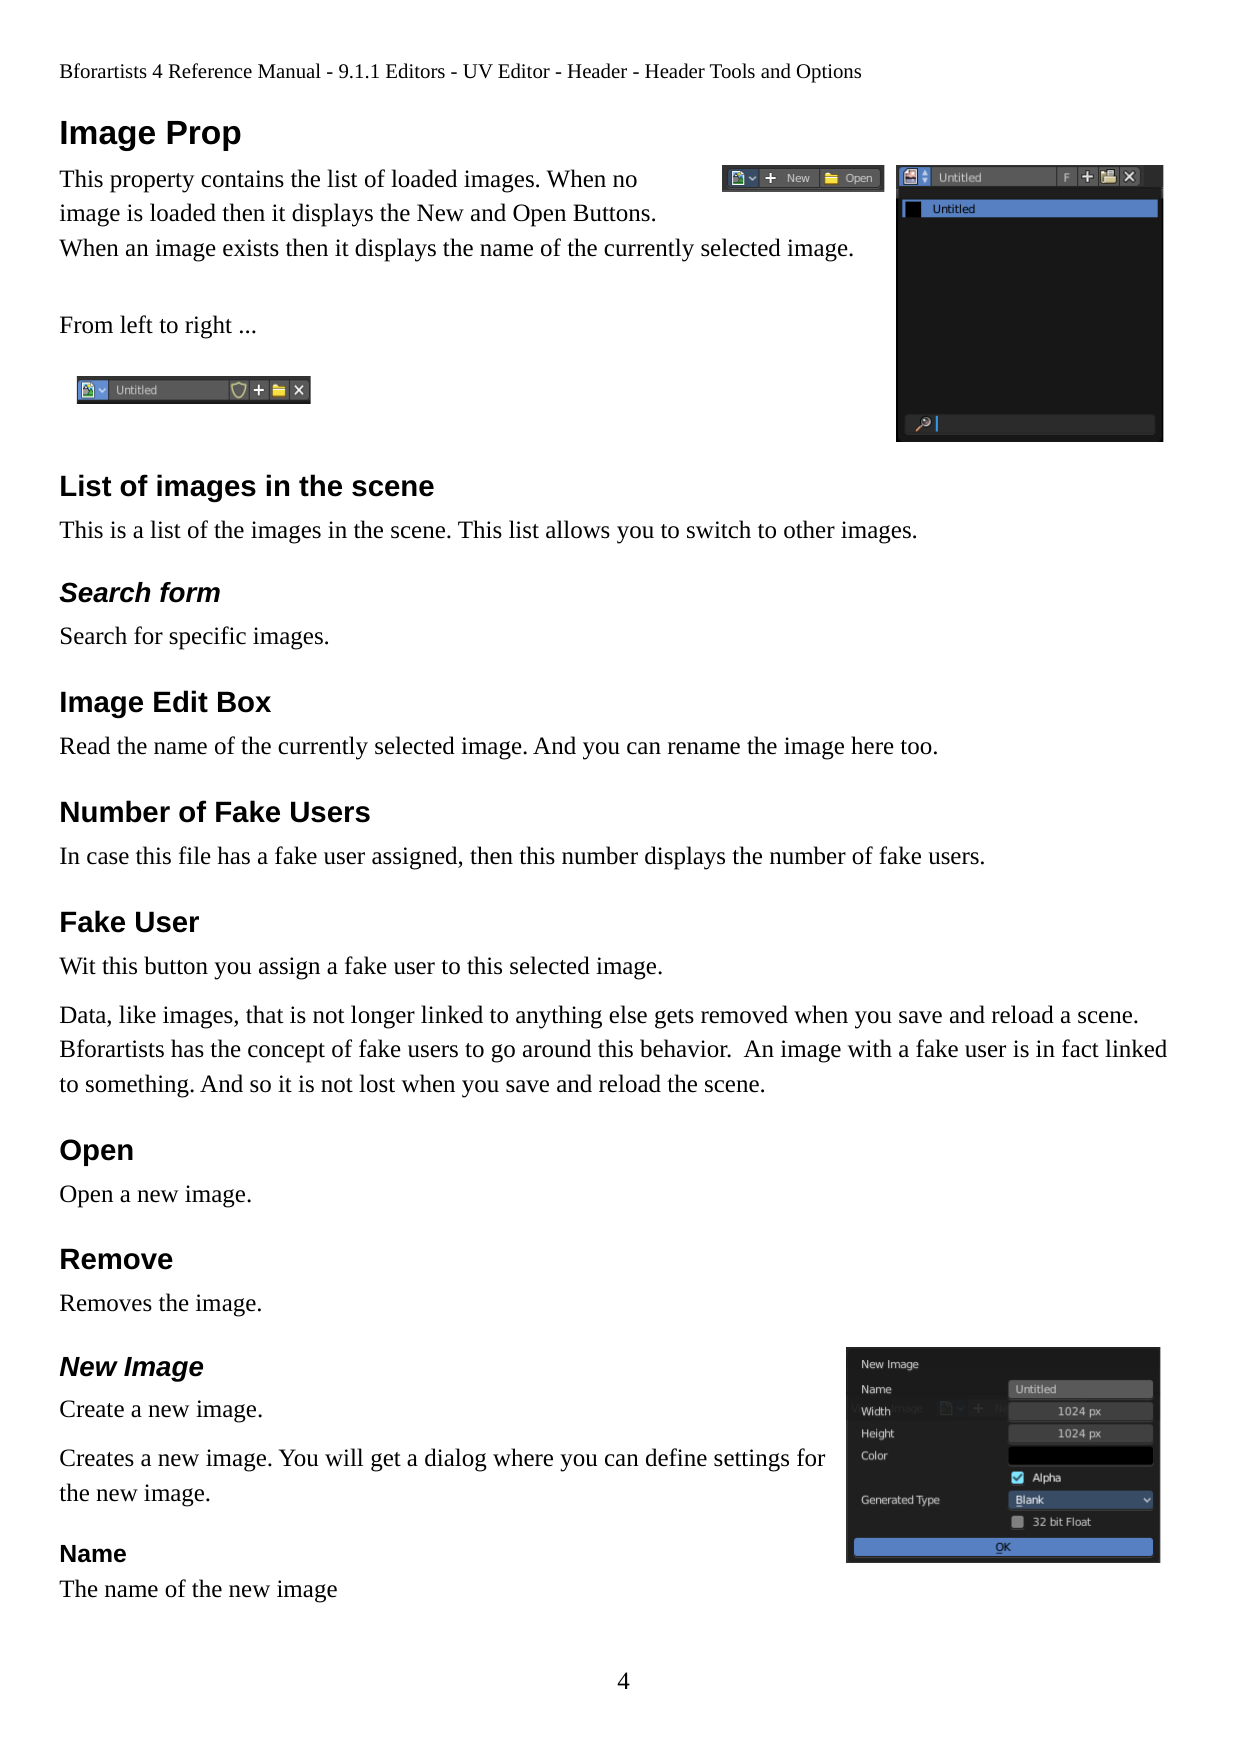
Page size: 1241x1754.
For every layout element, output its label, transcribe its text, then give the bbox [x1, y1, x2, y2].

subtitle Name [59, 1539, 1181, 1568]
text [1161, 1394, 1181, 1423]
text Data, like images, that is not longer linked to anything else gets removed when you save and reload a scene. Bforartists has the concept of fake users to go around this behavior. An image with a fake user is in fact linked to something. And so it is not lost when you save and reload the scene. [59, 1000, 1181, 1097]
text In case this file has a fake user assigned, then this number displays the number of fake users. [59, 841, 1181, 869]
subtitle Search form [59, 577, 1181, 608]
text Search for specific images. [59, 621, 1181, 650]
text This is a list of the images in the scene. This list allows you to switch to other images. [59, 515, 1181, 544]
subtitle Remove [59, 1242, 1181, 1276]
picture [722, 165, 885, 192]
text Create a new image. [59, 1394, 846, 1423]
subtitle Image Prop [59, 113, 1181, 151]
subtitle Image Edit Box [59, 685, 1181, 718]
subtitle Open [59, 1132, 1181, 1166]
picture [896, 165, 1164, 442]
text Wit this button you assign a fake user to this selected image. [59, 951, 1181, 979]
text Open a new image. [59, 1179, 1181, 1207]
subtitle New Image [59, 1350, 846, 1382]
text The name of the new image [59, 1574, 1181, 1603]
subtitle [1161, 1350, 1181, 1382]
subtitle Fake User [59, 904, 1181, 938]
picture [846, 1347, 1161, 1563]
text Removes the image. [59, 1288, 1181, 1317]
picture [76, 376, 311, 404]
text Creates a new image. You will get a dialog where you can define settings for the new image. [59, 1443, 846, 1507]
text This property contains the list of loaded images. When no image is loaded then it displays the New and Open Buttons. When an image exists then it displays the name of the currently selected image. [59, 164, 1181, 261]
subtitle List of images in the scene [59, 469, 1181, 503]
text [1164, 311, 1181, 339]
text Read the name of the currently selected image. And you can rename the image here too. [59, 731, 1181, 760]
text From left to right ... [59, 311, 896, 339]
subtitle Number of Fake Users [59, 794, 1181, 828]
